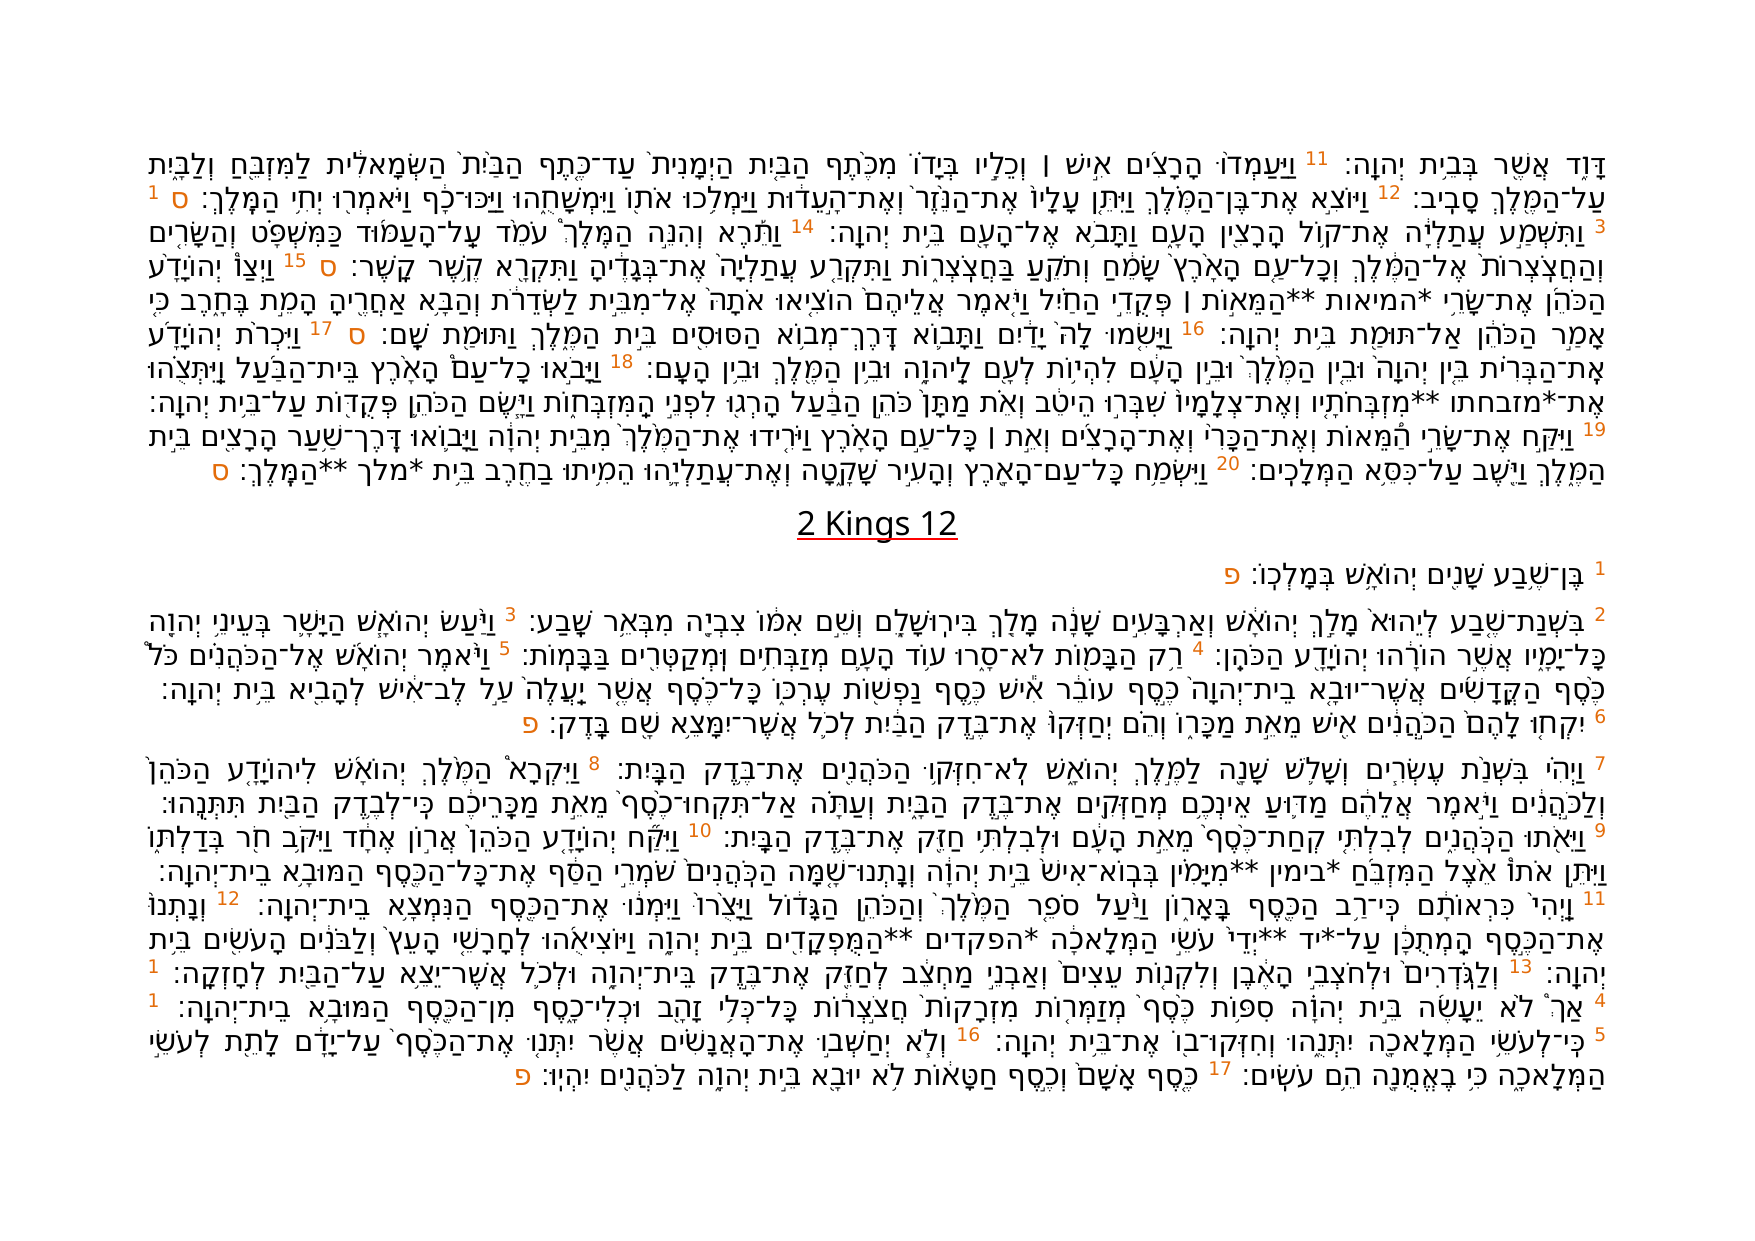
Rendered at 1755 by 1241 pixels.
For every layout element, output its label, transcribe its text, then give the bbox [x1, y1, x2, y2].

text 2 בִּשְׁנַת־שֶׁ֤בַע לְיֵהוּא֙ מָלַ֣ךְ יְהוֹאָ֔שׁ וְאַרְבָּעִ֣ים שָׁנָ֔ה מָלַ֖ךְ בִּירֽוּשָׁלָ֑͏ִם וְשֵׁ֣ם אִמּ֔וֹ צִבְיָ֖ה מִבְּאֵ֥ר שָֽׁבַע׃ ‬‬‬3 וַיַּ֨עַשׂ יְהוֹאָ֧שׁ הַיָּשָׁ֛ר בְּעֵינֵ֥י יְהוָ֖ה כָּל־יָמָ֑יו אֲשֶׁ֣ר הוֹרָ֔הוּ יְהוֹיָדָ֖ע הַכֹּהֵֽן׃ ‬‬‬4 רַ֥ק הַבָּמ֖וֹת לֹא־סָ֑רוּ ע֥וֹד הָעָ֛ם מְזַבְּחִ֥ים וּֽמְקַטְּרִ֖ים בַּבָּמֽוֹת׃ ‬‬‬5 וַיֹּ֨אמֶר יְהוֹאָ֜שׁ אֶל־הַכֹּהֲנִ֗ים כֹּל֩ כֶּ֨סֶף הַקֳּדָשִׁ֜ים אֲשֶׁר־יוּבָ֤א בֵית־יְהוָה֙ כֶּ֣סֶף עוֹבֵ֔ר אִ֕ישׁ כֶּ֥סֶף נַפְשׁ֖וֹת עֶרְכּ֑וֹ כָּל־כֶּ֗סֶף אֲשֶׁ֤ר יַֽעֲלֶה֙ עַ֣ל לֶב־אִ֔ישׁ לְהָבִ֖יא בֵּ֥ית יְהוָֽה׃ ‬‬‬6 יִקְח֤וּ לָהֶם֙ הַכֹּ֣הֲנִ֔ים אִ֖ישׁ מֵאֵ֣ת מַכָּר֑וֹ וְהֵ֗ם יְחַזְּקוּ֙ אֶת־בֶּ֣דֶק הַבַּ֔יִת לְכֹ֛ל אֲשֶׁר־יִמָּצֵ֥א שָׁ֖ם בָּֽדֶק׃ פ ‬‬‬‬‬‬‬‬ [148, 604, 1606, 740]
text 4 וּבַשָּׁנָ֣ה הַ֠שְּׁבִיעִית שָׁלַ֨ח יְהוֹיָדָ֜ע וַיִּקַּ֣ח ׀ אֶת־שָׂרֵ֣י *המאיות **הַמֵּא֗וֹת לַכָּרִי֙ וְלָ֣רָצִ֔ים וַיָּבֵ֥א אֹתָ֛ם אֵלָ֖יו בֵּ֣ית יְהוָ֑ה וַיִּכְרֹת֩ לָהֶ֨ם בְּרִ֜ית וַיַּשְׁבַּ֤ע אֹתָם֙ בְּבֵ֣ית יְהוָ֔ה וַיַּ֥רְא אֹתָ֖ם אֶת־בֶּן־הַמֶּֽלֶךְ׃ ‬‬‬5 וַיְצַוֵּ֣ם לֵאמֹ֔ר זֶ֥ה הַדָּבָ֖ר אֲשֶׁ֣ר תַּעֲשׂ֑וּן הַשְּׁלִשִׁ֤ית מִכֶּם֙ בָּאֵ֣י הַשַּׁבָּ֔ת וְשֹׁ֣מְרֵ֔י מִשְׁמֶ֖רֶת בֵּ֥ית הַמֶּֽלֶךְ׃ ‬‬‬6 וְהַשְּׁלִשִׁית֙ בְּשַׁ֣עַר ס֔וּר וְהַשְּׁלִשִׁ֥ית בַּשַּׁ֖עַר אַחַ֣ר הָרָצִ֑ים וּשְׁמַרְתֶּ֛ם אֶת־מִשְׁמֶ֥רֶת הַבַּ֖יִת מַסָּֽח׃ ‬‬‬7 וּשְׁתֵּ֤י הַיָּדוֹת֙ בָּכֶ֔ם כֹּ֖ל יֹצְאֵ֣י הַשַּׁבָּ֑ת וְשָֽׁמְר֛וּ אֶת־מִשְׁמֶ֥רֶת בֵּית־יְהוָ֖ה אֶל־הַמֶּֽלֶךְ׃ ‬‬‬8 וְהִקַּפְתֶּ֨ם עַל־הַמֶּ֜לֶךְ סָבִ֗יב אִ֚ישׁ וְכֵלָ֣יו בְּיָד֔וֹ וְהַבָּ֥א אֶל־הַשְּׂדֵר֖וֹת יוּמָ֑ת וִהְי֥וּ אֶת־הַמֶּ֖לֶךְ בְּצֵאת֥וֹ וּבְבֹאֽוֹ׃ ‬‬‬9 וַֽיַּעֲשׂ֞וּ שָׂרֵ֣י *המאיות **הַמֵּא֗וֹת כְּכֹ֣ל אֲשֶׁר־צִוָּה֮ יְהוֹיָדָ֣ע הַכֹּהֵן֒ וַיִּקְחוּ֙ אִ֣ישׁ אֶת־אֲנָשָׁ֔יו בָּאֵ֣י הַשַּׁבָּ֔ת עִ֖ם יֹצְאֵ֣י הַשַּׁבָּ֑ת וַיָּבֹ֖אוּ אֶל־יְהוֹיָדָ֥ע הַכֹּהֵֽן׃ ‬‬‬10 וַיִּתֵּ֨ן הַכֹּהֵ֜ן לְשָׂרֵ֣י *המאיות **הַמֵּא֗וֹת אֶֽת־הַחֲנִית֙ וְאֶת־הַשְּׁלָטִ֔ים אֲשֶׁ֖ר לַמֶּ֣לֶךְ דָּוִ֑ד אֲשֶׁ֖ר בְּבֵ֥ית יְהוָֽה׃ ‬‬‬11 וַיַּעַמְד֨וּ הָרָצִ֜ים אִ֣ישׁ ׀ וְכֵלָ֣יו בְּיָד֗וֹ מִכֶּ֨תֶף הַבַּ֤יִת הַיְמָנִית֙ עַד־כֶּ֤תֶף הַבַּ֙יִת֙ הַשְּׂמָאלִ֔ית לַמִּזְבֵּ֖חַ וְלַבָּ֑יִת עַל־הַמֶּ֖לֶךְ סָבִֽיב׃ ‬‬‬12 וַיּוֹצִ֣א אֶת־בֶּן־הַמֶּ֗לֶךְ וַיִּתֵּ֤ן עָלָיו֙ אֶת־הַנֵּ֙זֶר֙ וְאֶת־הָ֣עֵד֔וּת וַיַּמְלִ֥כוּ אֹת֖וֹ וַיִּמְשָׁחֻ֑הוּ וַיַּכּוּ־כָ֔ף וַיֹּאמְר֖וּ יְחִ֥י הַמֶּֽלֶךְ׃ ס ‬‬‬13 וַתִּשְׁמַ֣ע עֲתַלְיָ֔ה אֶת־ק֥וֹל הָֽרָצִ֖ין הָעָ֑ם וַתָּבֹ֥א אֶל־הָעָ֖ם בֵּ֥ית יְהוָֽה׃ ‬‬‬14 וַתֵּ֡רֶא וְהִנֵּ֣ה הַמֶּלֶךְ֩ עֹמֵ֨ד עַֽל־הָעַמּ֜וּד כַּמִּשְׁפָּ֗ט וְהַשָּׂרִ֤ים וְהַחֲצֹֽצְרוֹת֙ אֶל־הַמֶּ֔לֶךְ וְכָל־עַ֤ם הָאָ֙רֶץ֙ שָׂמֵ֔חַ וְתֹקֵ֖עַ בַּחֲצֹֽצְר֑וֹת וַתִּקְרַ֤ע עֲתַלְיָה֙ אֶת־בְּגָדֶ֔יהָ וַתִּקְרָ֖א קֶ֥שֶׁר קָֽשֶׁר׃ ס ‬‬‬15 וַיְצַו֩ יְהוֹיָדָ֨ע הַכֹּהֵ֜ן אֶת־שָׂרֵ֥י *המיאות **הַמֵּא֣וֹת ׀ פְּקֻדֵ֣י הַחַ֗יִל וַיֹּ֤אמֶר אֲלֵיהֶם֙ הוֹצִ֤יאוּ אֹתָהּ֙ אֶל־מִבֵּ֣ית לַשְּׂדֵרֹ֔ת וְהַבָּ֥א אַחֲרֶ֖יהָ הָמֵ֣ת בֶּחָ֑רֶב כִּ֚י אָמַ֣ר הַכֹּהֵ֔ן אַל־תּוּמַ֖ת בֵּ֥ית יְהוָֽה׃ ‬‬‬16 וַיָּשִׂ֤מוּ לָהּ֙ יָדַ֔יִם וַתָּב֛וֹא דֶּֽרֶךְ־מְב֥וֹא הַסּוּסִ֖ים בֵּ֣ית הַמֶּ֑לֶךְ וַתּוּמַ֖ת שָֽׁם׃ ס ‬‬‬17 וַיִּכְרֹ֨ת יְהוֹיָדָ֜ע אֶֽת־הַבְּרִ֗ית בֵּ֤ין יְהוָה֙ וּבֵ֤ין הַמֶּ֙לֶךְ֙ וּבֵ֣ין הָעָ֔ם לִהְי֥וֹת לְעָ֖ם לַֽיהוָ֑ה וּבֵ֥ין הַמֶּ֖לֶךְ וּבֵ֥ין הָעָֽם׃ ‬‬‬18 וַיָּבֹ֣אוּ כָל־עַם֩ הָאָ֨רֶץ בֵּית־הַבַּ֜עַל וַֽיִּתְּצֻ֗הוּ אֶת־*מזבחתו **מִזְבְּחֹתָ֤יו וְאֶת־צְלָמָיו֙ שִׁבְּר֣וּ הֵיטֵ֔ב וְאֵ֗ת מַתָּן֙ כֹּהֵ֣ן הַבַּ֔עַל הָרְג֖וּ לִפְנֵ֣י הַֽמִּזְבְּח֑וֹת וַיָּ֧שֶׂם הַכֹּהֵ֛ן פְּקֻדּ֖וֹת עַל־בֵּ֥ית יְהוָֽה׃ ‬‬‬19 וַיִּקַּ֣ח אֶת־שָׂרֵ֣י הַ֠מֵּאוֹת וְאֶת־הַכָּרִ֨י וְאֶת־הָרָצִ֜ים וְאֵ֣ת ׀ כָּל־עַ֣ם הָאָ֗רֶץ וַיֹּרִ֤ידוּ אֶת־הַמֶּ֙לֶךְ֙ מִבֵּ֣ית יְהוָ֔ה וַיָּב֛וֹאוּ דֶּֽרֶך־שַׁ֥עַר הָרָצִ֖ים בֵּ֣ית הַמֶּ֑לֶךְ וַיֵּ֖שֶׁב עַל־כִּסֵּ֥א הַמְּלָכִֽים׃ ‬‬‬20 וַיִּשְׂמַ֥ח כָּל־עַם־הָאָ֖רֶץ וְהָעִ֣יר שָׁקָ֑טָה וְאֶת־עֲתַלְיָ֛הוּ הֵמִ֥יתוּ בַחֶ֖רֶב בֵּ֥ית *מלך **הַמֶּֽלֶךְ׃ ס ‬‬‬‬‬‬‬‬‬‬‬‬‬‬‬‬‬‬‬‬ [148, 148, 1606, 487]
text 1 בֶּן־שֶׁ֥בַע שָׁנִ֖ים יְהוֹאָ֥שׁ בְּמָלְכֽוֹ׃ פ [148, 558, 1606, 592]
text 2 Kings 12‬‬ [148, 500, 1606, 545]
text 7 וַיְהִ֗י בִּשְׁנַ֨ת עֶשְׂרִ֧ים וְשָׁלֹ֛שׁ שָׁנָ֖ה לַמֶּ֣לֶךְ יְהוֹאָ֑שׁ לֹֽא־חִזְּק֥וּ הַכֹּהֲנִ֖ים אֶת־בֶּ֥דֶק הַבָּֽיִת׃ ‬‬‬8 וַיִּקְרָא֩ הַמֶּ֨לֶךְ יְהוֹאָ֜שׁ לִיהוֹיָדָ֤ע הַכֹּהֵן֙ וְלַכֹּ֣הֲנִ֔ים וַיֹּ֣אמֶר אֲלֵהֶ֔ם מַדּ֛וּעַ אֵינְכֶ֥ם מְחַזְּקִ֖ים אֶת־בֶּ֣דֶק הַבָּ֑יִת וְעַתָּ֗ה אַל־תִּקְחוּ־כֶ֙סֶף֙ מֵאֵ֣ת מַכָּֽרֵיכֶ֔ם כִּֽי־לְבֶ֥דֶק הַבַּ֖יִת תִּתְּנֻֽהוּ׃ ‬‬‬9 וַיֵּאֹ֖תוּ הַכֹּֽהֲנִ֑ים לְבִלְתִּ֤י קְחַת־כֶּ֙סֶף֙ מֵאֵ֣ת הָעָ֔ם וּלְבִלְתִּ֥י חַזֵּ֖ק אֶת־בֶּ֥דֶק הַבָּֽיִת׃ ‬‬‬10 וַיִּקַּ֞ח יְהוֹיָדָ֤ע הַכֹּהֵן֙ אֲר֣וֹן אֶחָ֔ד וַיִּקֹּ֥ב חֹ֖ר בְּדַלְתּ֑וֹ וַיִּתֵּ֣ן אֹתוֹ֩ אֵ֨צֶל הַמִּזְבֵּ֜חַ *בימין **מִיָּמִ֗ין בְּבֽוֹא־אִישׁ֙ בֵּ֣ית יְהוָ֔ה וְנָֽתְנוּ־שָׁ֤מָּה הַכֹּֽהֲנִים֙ שֹׁמְרֵ֣י הַסַּ֔ף אֶת־כָּל־הַכֶּ֖סֶף הַמּוּבָ֥א בֵית־יְהוָֽה׃ ‬‬‬11 וַֽיְהִי֙ כִּרְאוֹתָ֔ם כִּֽי־רַ֥ב הַכֶּ֖סֶף בָּֽאָר֑וֹן וַיַּ֨עַל סֹפֵ֤ר הַמֶּ֙לֶךְ֙ וְהַכֹּהֵ֣ן הַגָּד֔וֹל וַיָּצֻ֙רוּ֙ וַיִּמְנ֔וּ אֶת־הַכֶּ֖סֶף הַנִּמְצָ֥א בֵית־יְהוָֽה׃ ‬‬‬12 וְנָתְנוּ֙ אֶת־הַכֶּ֣סֶף הַֽמְתֻכָּ֔ן עַל־*יד **יְדֵי֙ עֹשֵׂ֣י הַמְּלָאכָ֔ה *הפקדים **הַמֻּפְקָדִ֖ים בֵּ֣ית יְהוָ֑ה וַיּוֹצִיאֻ֜הוּ לְחָרָשֵׁ֤י הָעֵץ֙ וְלַבֹּנִ֔ים הָעֹשִׂ֖ים בֵּ֥ית יְהוָֽה׃ ‬‬‬13 וְלַגֹּֽדְרִים֙ וּלְחֹצְבֵ֣י הָאֶ֔בֶן וְלִקְנ֤וֹת עֵצִים֙ וְאַבְנֵ֣י מַחְצֵ֔ב לְחַזֵּ֖ק אֶת־בֶּ֣דֶק בֵּית־יְהוָ֑ה וּלְכֹ֛ל אֲשֶׁר־יֵצֵ֥א עַל־הַבַּ֖יִת לְחָזְקָֽה׃ ‬‬‬14 אַךְ֩ לֹ֨א יֵעָשֶׂ֜ה בֵּ֣ית יְהוָ֗ה סִפּ֥וֹת כֶּ֙סֶף֙ מְזַמְּר֤וֹת מִזְרָקוֹת֙ חֲצֹ֣צְר֔וֹת כָּל־כְּלִ֥י זָהָ֖ב וּכְלִי־כָ֑סֶף מִן־הַכֶּ֖סֶף הַמּוּבָ֥א בֵית־יְהוָֽה׃ ‬‬‬15 כִּֽי־לְעֹשֵׂ֥י הַמְּלָאכָ֖ה יִתְּנֻ֑הוּ וְחִזְּקוּ־ב֖וֹ אֶת־בֵּ֥ית יְהוָֽה׃ ‬‬‬16 וְלֹ֧א יְחַשְּׁב֣וּ אֶת־הָאֲנָשִׁ֗ים אֲשֶׁ֨ר יִתְּנ֤וּ אֶת־הַכֶּ֙סֶף֙ עַל־יָדָ֔ם לָתֵ֖ת לְעֹשֵׂ֣י הַמְּלָאכָ֑ה כִּ֥י בֶאֱמֻנָ֖ה הֵ֥ם עֹשִֽׂים׃ ‬‬‬17 כֶּ֤סֶף אָשָׁם֙ וְכֶ֣סֶף חַטָּא֔וֹת לֹ֥א יוּבָ֖א בֵּ֣ית יְהוָ֑ה לַכֹּהֲנִ֖ים יִהְיֽוּ׃ פ ‬‬‬‬‬‬‬‬‬‬‬‬‬‬ [148, 752, 1606, 1092]
